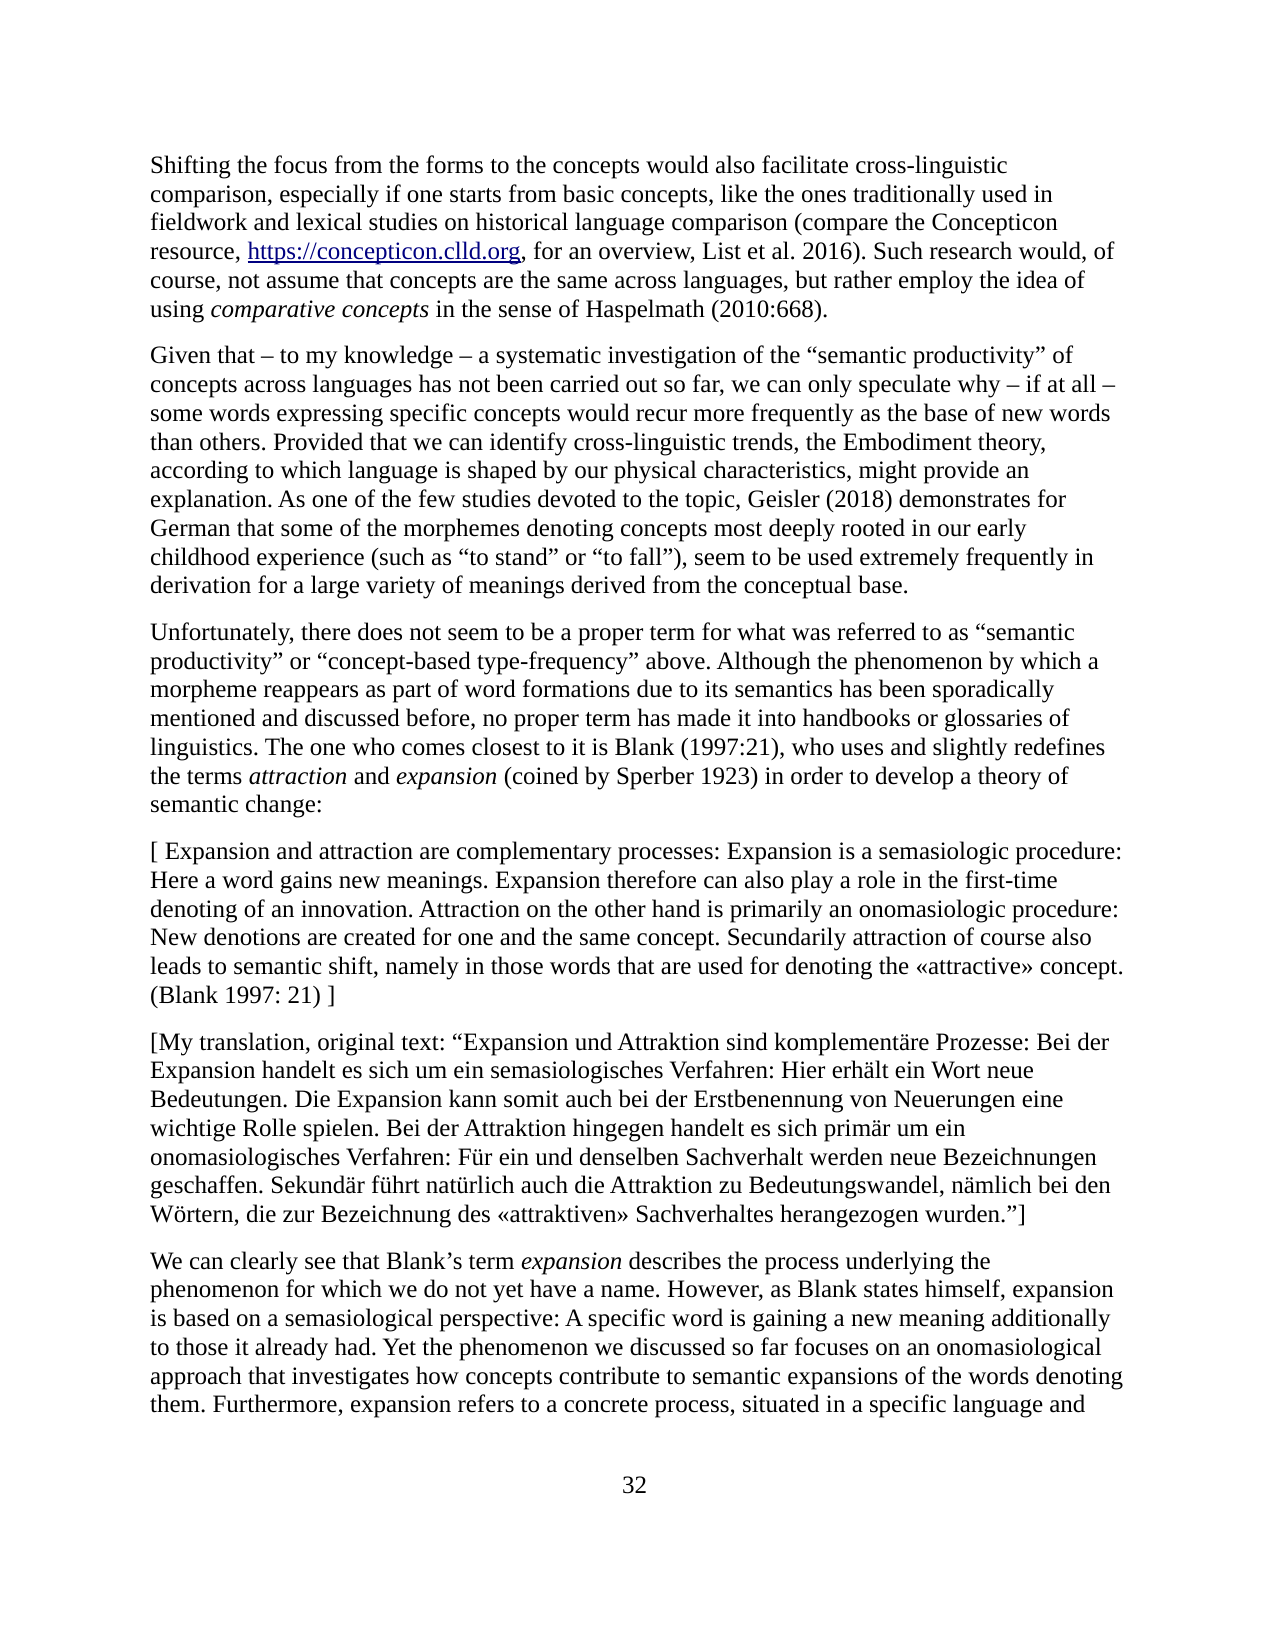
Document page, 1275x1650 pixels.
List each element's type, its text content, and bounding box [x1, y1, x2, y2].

text We can clearly see that Blank’s term expansion describes the process underlying the phenomenon for which we do not yet have a name. However, as Blank states himself, expansion is based on a semasiological perspective: A specific word is gaining a new meaning additionally to those it already had. Yet the phenomenon we discussed so far focuses on an onomasiological approach that investigates how concepts contribute to semantic expansions of the words denoting them. Furthermore, expansion refers to a concrete process, situated in a specific language and [150, 1246, 1125, 1418]
text Given that – to my knowledge – a systematic investigation of the “semantic productivity” of concepts across languages has not been carried out so far, we can only speculate why – if at all – some words expressing specific concepts would recur more frequently as the base of new words than others. Provided that we can identify cross-linguistic trends, the Embodiment theory, according to which language is shaped by our physical characteristics, might provide an explanation. As one of the few studies devoted to the topic, Geisler (2018) demonstrates for German that some of the morphemes denoting concepts most deeply rooted in our early childhood experience (such as “to stand” or “to fall”), seem to be used extremely frequently in derivation for a large variety of meanings derived from the conceptual base. [150, 340, 1125, 599]
text [My translation, original text: “Expansion und Attraktion sind komplementäre Prozesse: Bei der Expansion handelt es sich um ein semasiologisches Verfahren: Hier erhält ein Wort neue Bedeutungen. Die Expansion kann somit auch bei der Erstbenennung von Neuerungen eine wichtige Rolle spielen. Bei der Attraktion hingegen handelt es sich primär um ein onomasiologisches Verfahren: Für ein und denselben Sachverhalt werden neue Bezeichnungen geschaffen. Sekundär führt natürlich auch die Attraktion zu Bedeutungswandel, nämlich bei den Wörtern, die zur Bezeichnung des «attraktiven» Sachverhaltes herangezogen wurden.”] [150, 1027, 1125, 1228]
text [ Expansion and attraction are complementary processes: Expansion is a semasiologic procedure: Here a word gains new meanings. Expansion therefore can also play a role in the first-time denoting of an innovation. Attraction on the other hand is primarily an onomasiologic procedure: New denotions are created for one and the same concept. Secundarily attraction of course also leads to semantic shift, namely in those words that are used for denoting the «attractive» concept. (Blank 1997: 21) ] [150, 836, 1125, 1009]
text Shifting the focus from the forms to the concepts would also facilitate cross-linguistic comparison, especially if one starts from basic concepts, like the ones traditionally used in fieldwork and lexical studies on historical language comparison (compare the Concepticon resource, https://concepticon.clld.org, for an overview, List et al. 2016). Such research would, of course, not assume that concepts are the same across languages, but rather employ the idea of using comparative concepts in the sense of Haspelmath (2010:668). [150, 150, 1125, 322]
text Unfortunately, there does not seem to be a proper term for what was referred to as “semantic productivity” or “concept-based type-frequency” above. Although the phenomenon by which a morpheme reappears as part of word formations due to its semantics has been sporadically mentioned and discussed before, no proper term has made it into handbooks or glossaries of linguistics. The one who comes closest to it is Blank (1997:21), who uses and slightly redefines the terms attraction and expansion (coined by Sperber 1923) in order to develop a theory of semantic change: [150, 617, 1125, 818]
